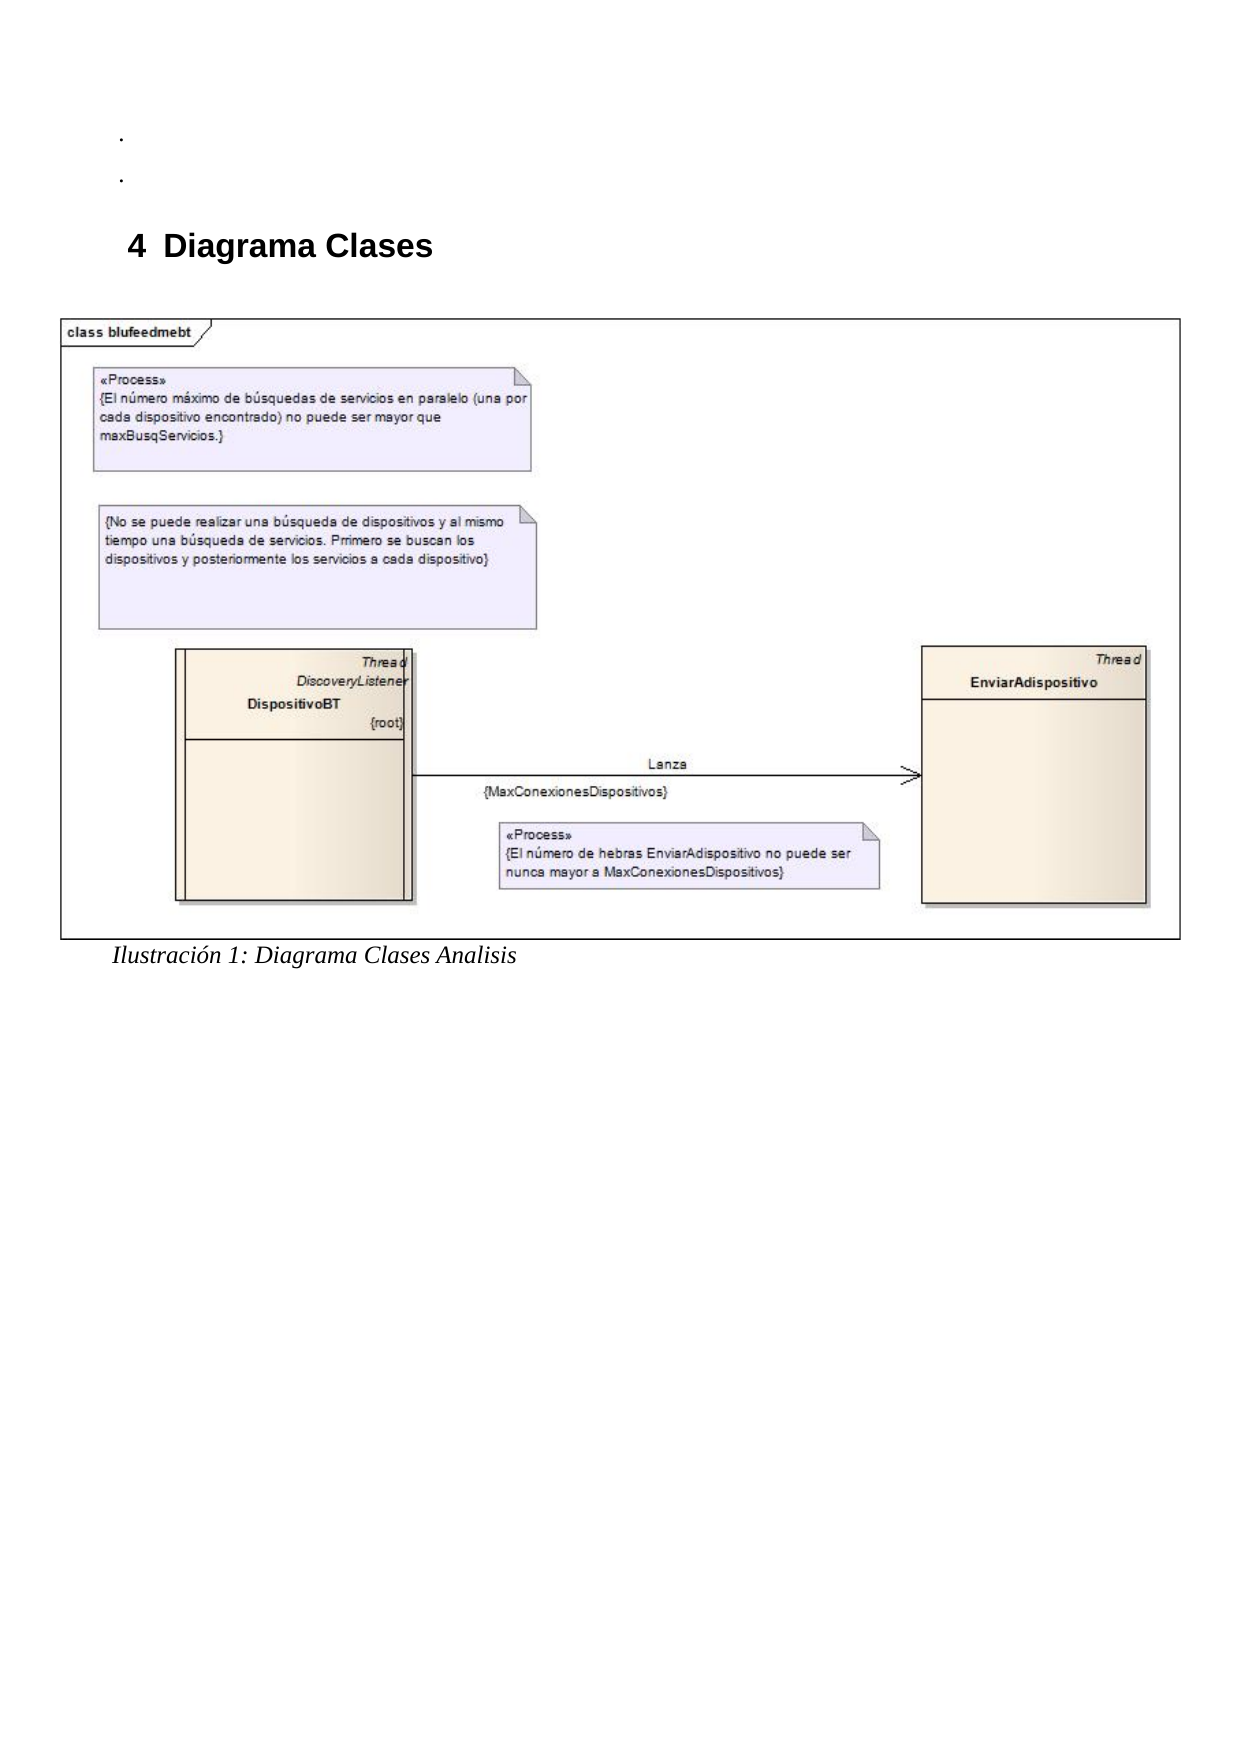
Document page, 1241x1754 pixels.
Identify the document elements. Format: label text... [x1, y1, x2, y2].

text Ilustración 1: Diagrama Clases Analisis [112, 940, 1128, 969]
text . [118, 159, 1122, 188]
subtitle Diagrama Clases [118, 226, 1122, 264]
picture [59, 318, 1181, 940]
text . [118, 118, 1122, 147]
